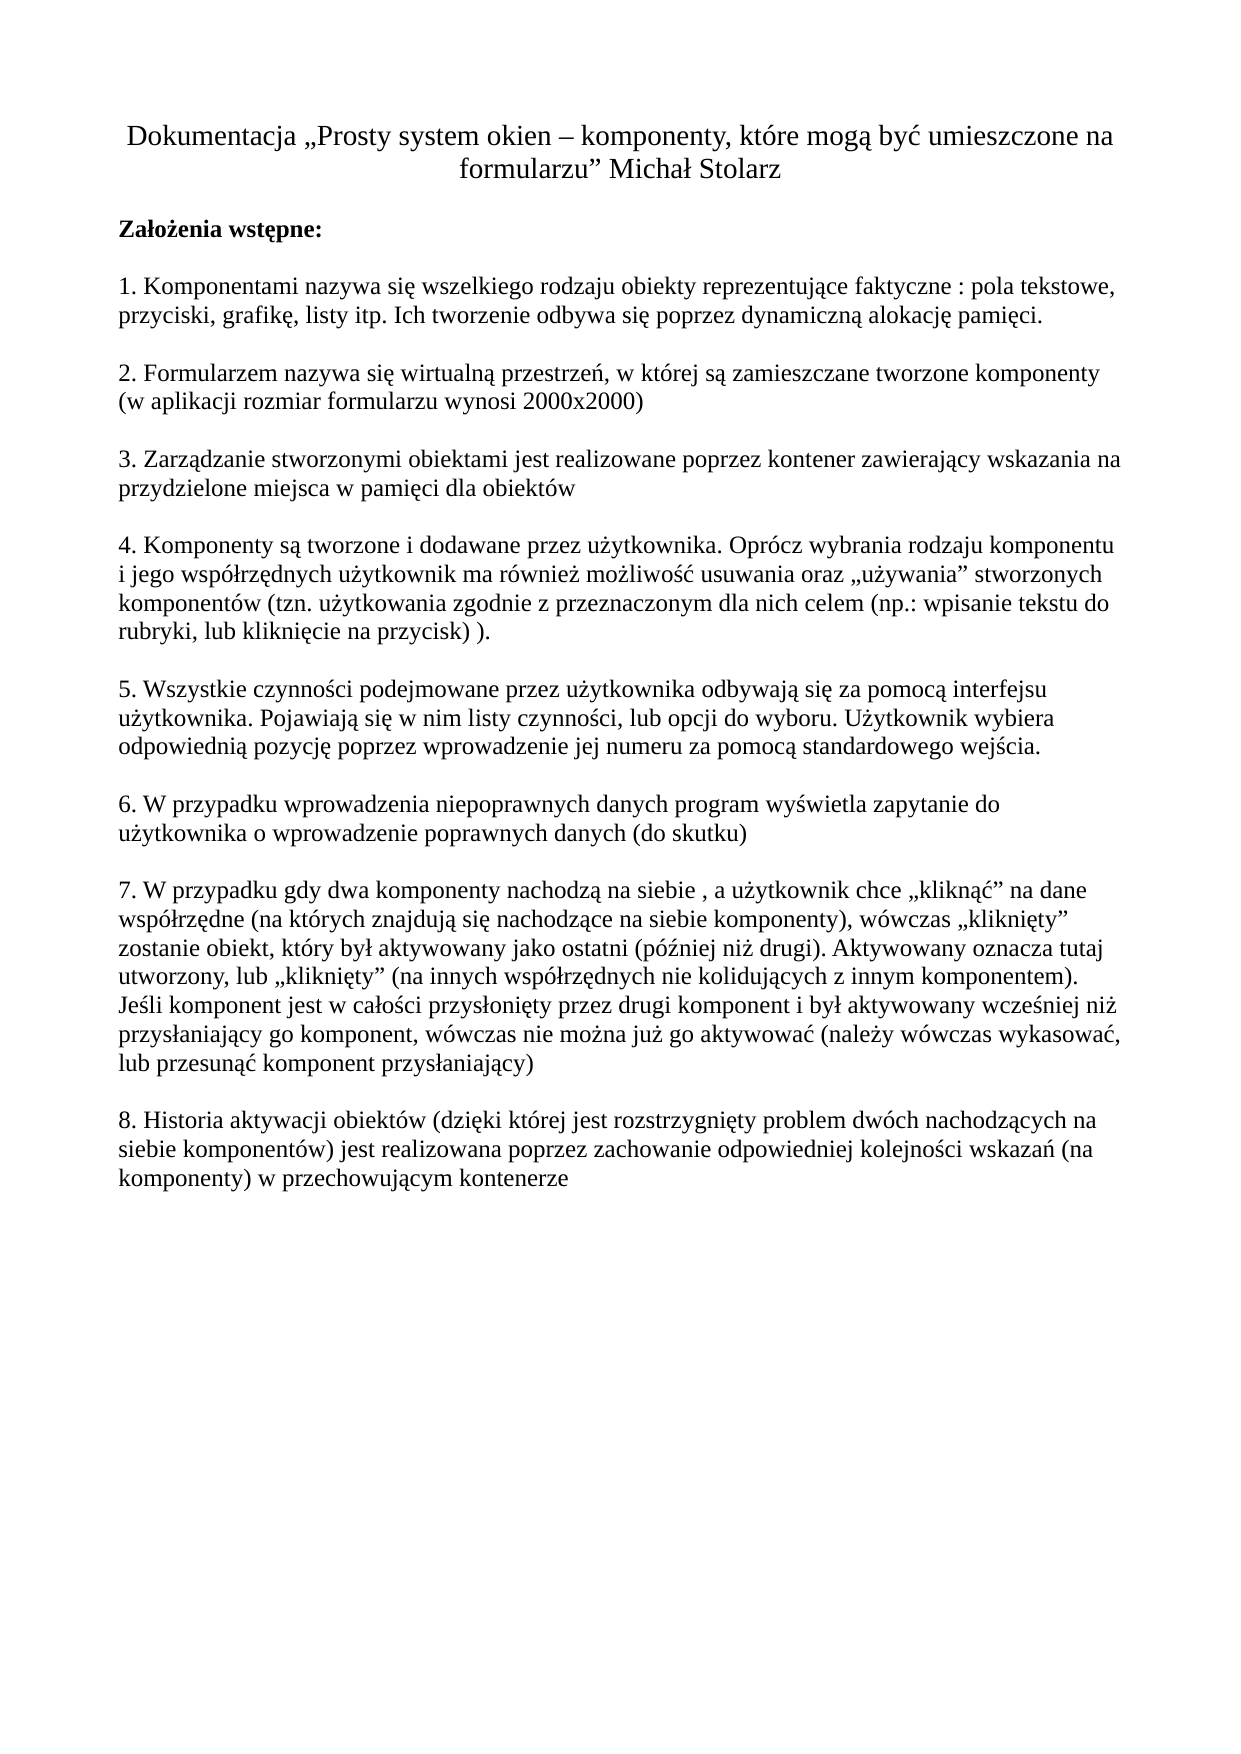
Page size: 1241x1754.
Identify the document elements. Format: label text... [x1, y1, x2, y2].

text Założenia wstępne: [118, 214, 1122, 243]
text Dokumentacja „Prosty system okien – komponenty, które mogą być umieszczone na formularzu” Michał Stolarz [118, 118, 1122, 185]
text 6. W przypadku wprowadzenia niepoprawnych danych program wyświetla zapytanie do użytkownika o wprowadzenie poprawnych danych (do skutku) [118, 789, 1122, 846]
text 1. Komponentami nazywa się wszelkiego rodzaju obiekty reprezentujące faktyczne : pola tekstowe, przyciski, grafikę, listy itp. Ich tworzenie odbywa się poprzez dynamiczną alokację pamięci. [118, 271, 1122, 329]
text 3. Zarządzanie stworzonymi obiektami jest realizowane poprzez kontener zawierający wskazania na przydzielone miejsca w pamięci dla obiektów [118, 444, 1122, 501]
text 5. Wszystkie czynności podejmowane przez użytkownika odbywają się za pomocą interfejsu użytkownika. Pojawiają się w nim listy czynności, lub opcji do wyboru. Użytkownik wybiera odpowiednią pozycję poprzez wprowadzenie jej numeru za pomocą standardowego wejścia. [118, 674, 1122, 760]
text 2. Formularzem nazywa się wirtualną przestrzeń, w której są zamieszczane tworzone komponenty (w aplikacji rozmiar formularzu wynosi 2000x2000) [118, 358, 1122, 415]
text 4. Komponenty są tworzone i dodawane przez użytkownika. Oprócz wybrania rodzaju komponentu i jego współrzędnych użytkownik ma również możliwość usuwania oraz „używania” stworzonych komponentów (tzn. użytkowania zgodnie z przeznaczonym dla nich celem (np.: wpisanie tekstu do rubryki, lub kliknięcie na przycisk) ). [118, 530, 1122, 645]
text 8. Historia aktywacji obiektów (dzięki której jest rozstrzygnięty problem dwóch nachodzących na siebie komponentów) jest realizowana poprzez zachowanie odpowiedniej kolejności wskazań (na komponenty) w przechowującym kontenerze [118, 1105, 1122, 1191]
text 7. W przypadku gdy dwa komponenty nachodzą na siebie , a użytkownik chce „kliknąć” na dane współrzędne (na których znajdują się nachodzące na siebie komponenty), wówczas „kliknięty” zostanie obiekt, który był aktywowany jako ostatni (później niż drugi). Aktywowany oznacza tutaj utworzony, lub „kliknięty” (na innych współrzędnych nie kolidujących z innym komponentem). Jeśli komponent jest w całości przysłonięty przez drugi komponent i był aktywowany wcześniej niż przysłaniający go komponent, wówczas nie można już go aktywować (należy wówczas wykasować, lub przesunąć komponent przysłaniający) [118, 875, 1122, 1076]
